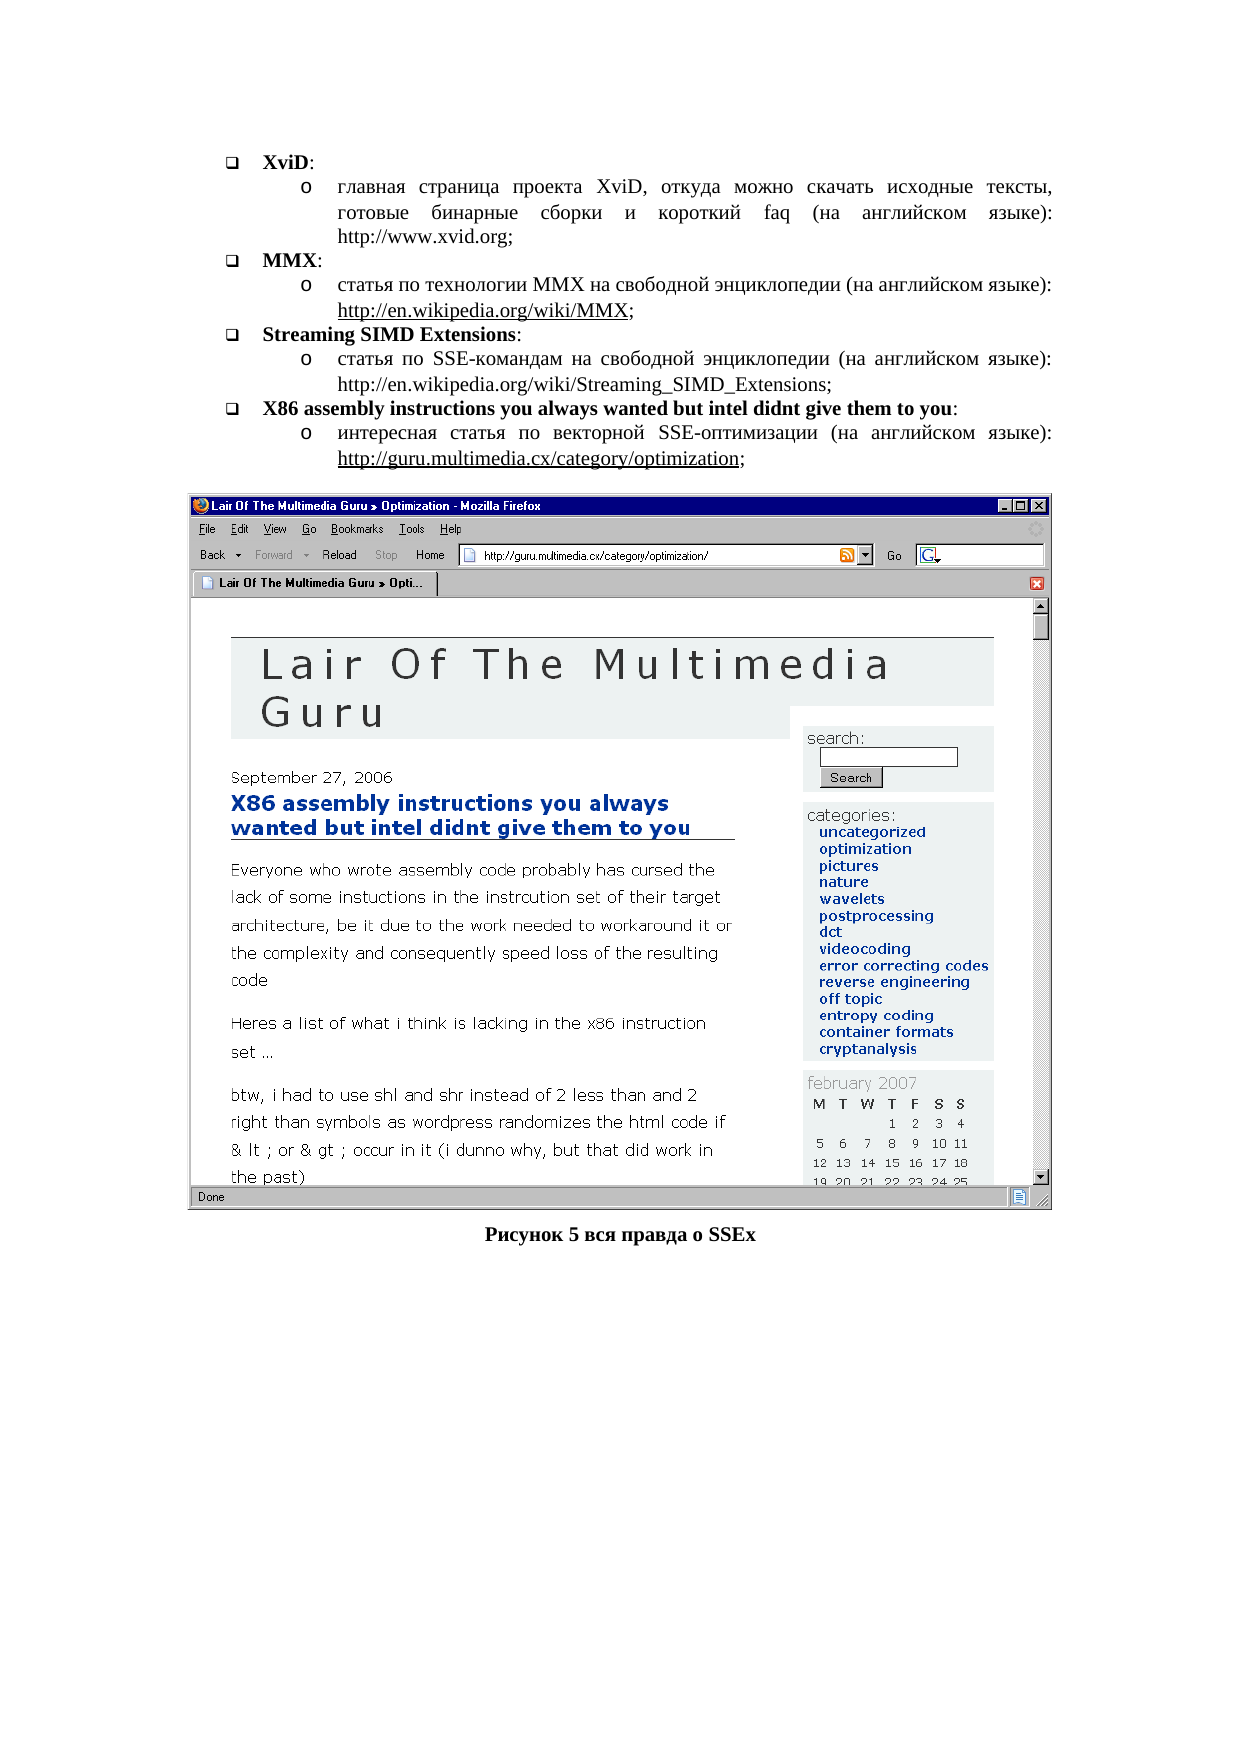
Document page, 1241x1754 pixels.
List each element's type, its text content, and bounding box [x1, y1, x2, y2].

list статья по SSE-командам на свободной энциклопедии (на английском языке): http://en.wikipedia.org/wiki/Streaming_SIMD_Extensions; [300, 346, 1053, 396]
list X86 assembly instructions you always wanted but intel didnt give them to you: [225, 396, 1053, 420]
list MMX: [225, 248, 1053, 272]
list интересная статья по векторной SSE-оптимизации (на английском языке): http://guru.multimedia.cx/category/optimization; [300, 420, 1053, 469]
list статья по технологии MMX на свободной энциклопедии (на английском языке): http://en.wikipedia.org/wiki/MMX; [300, 272, 1053, 322]
list главная страница проекта XviD, откуда можно скачать исходные тексты, готовые бинарные сборки и короткий faq (на английском языке): http://www.xvid.org; [300, 174, 1053, 248]
picture [187, 493, 1052, 1210]
list Streaming SIMD Extensions: [225, 322, 1053, 346]
text Рисунок 5 вся правда о SSEx [187, 1222, 1053, 1246]
list XviD: [225, 150, 1053, 174]
